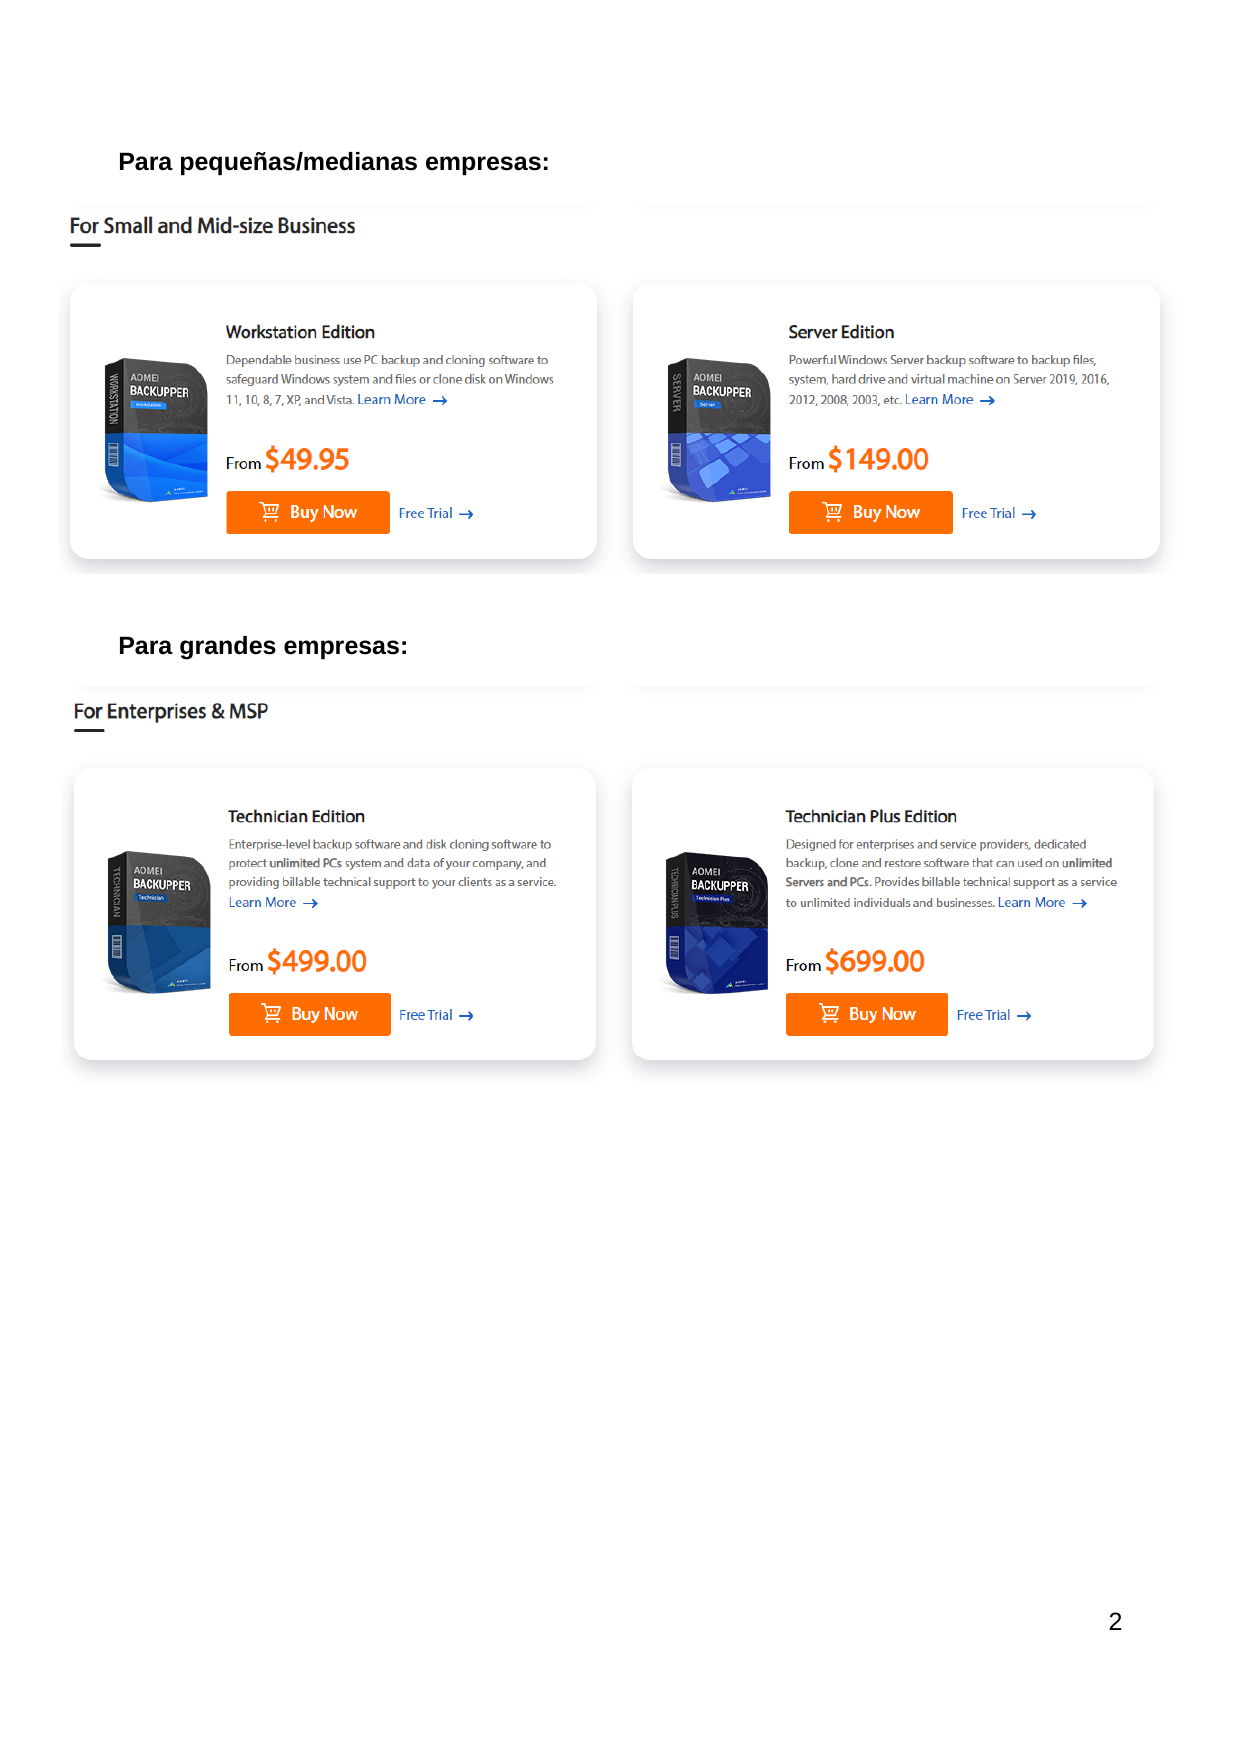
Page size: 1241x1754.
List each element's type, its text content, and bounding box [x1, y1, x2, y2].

text Para pequeñas/medianas empresas: [118, 147, 1122, 176]
text Para grandes empresas: [118, 631, 1122, 660]
picture [60, 686, 1180, 1084]
picture [59, 204, 1182, 574]
